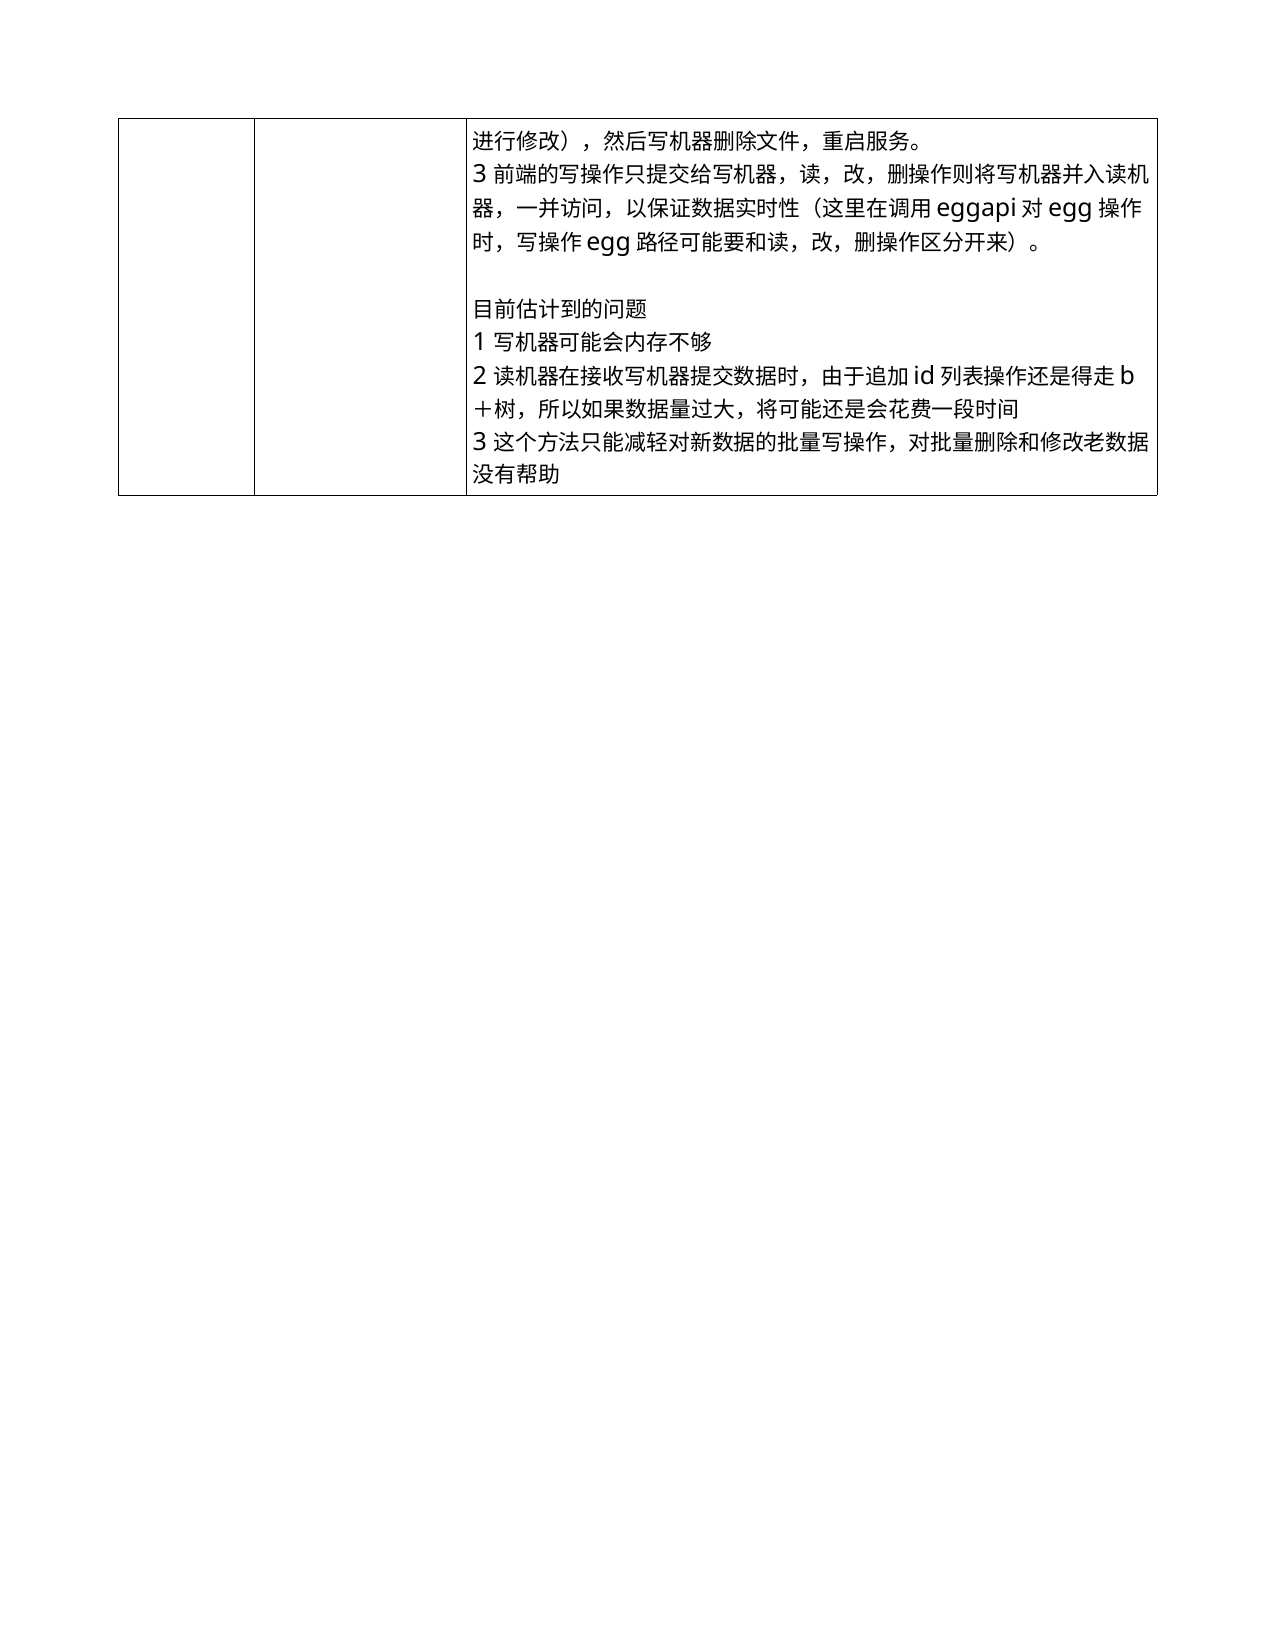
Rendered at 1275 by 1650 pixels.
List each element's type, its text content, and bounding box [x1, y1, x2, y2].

table_cell [255, 119, 466, 495]
table_cell 进行修改），然后写机器删除文件，重启服务。 3 前端的写操作只提交给写机器，读，改，删操作则将写机器并入读机器，一并访问，以保证数据实时性（这里在调用eggapi对egg操作时，写操作egg路径可能要和读，改，删操作区分开来）。 目前估计到的问题 1 写机器可能会内存不够 2 读机器在接收写机器提交数据时，由于追加id列表操作还是得走b＋树，所以如果数据量过大，将可能还是会花费一段时间 3 这个方法只能减轻对新数据的批量写操作，对批量删除和修改老数据没有帮助 [467, 119, 1157, 495]
table_cell [119, 119, 254, 495]
